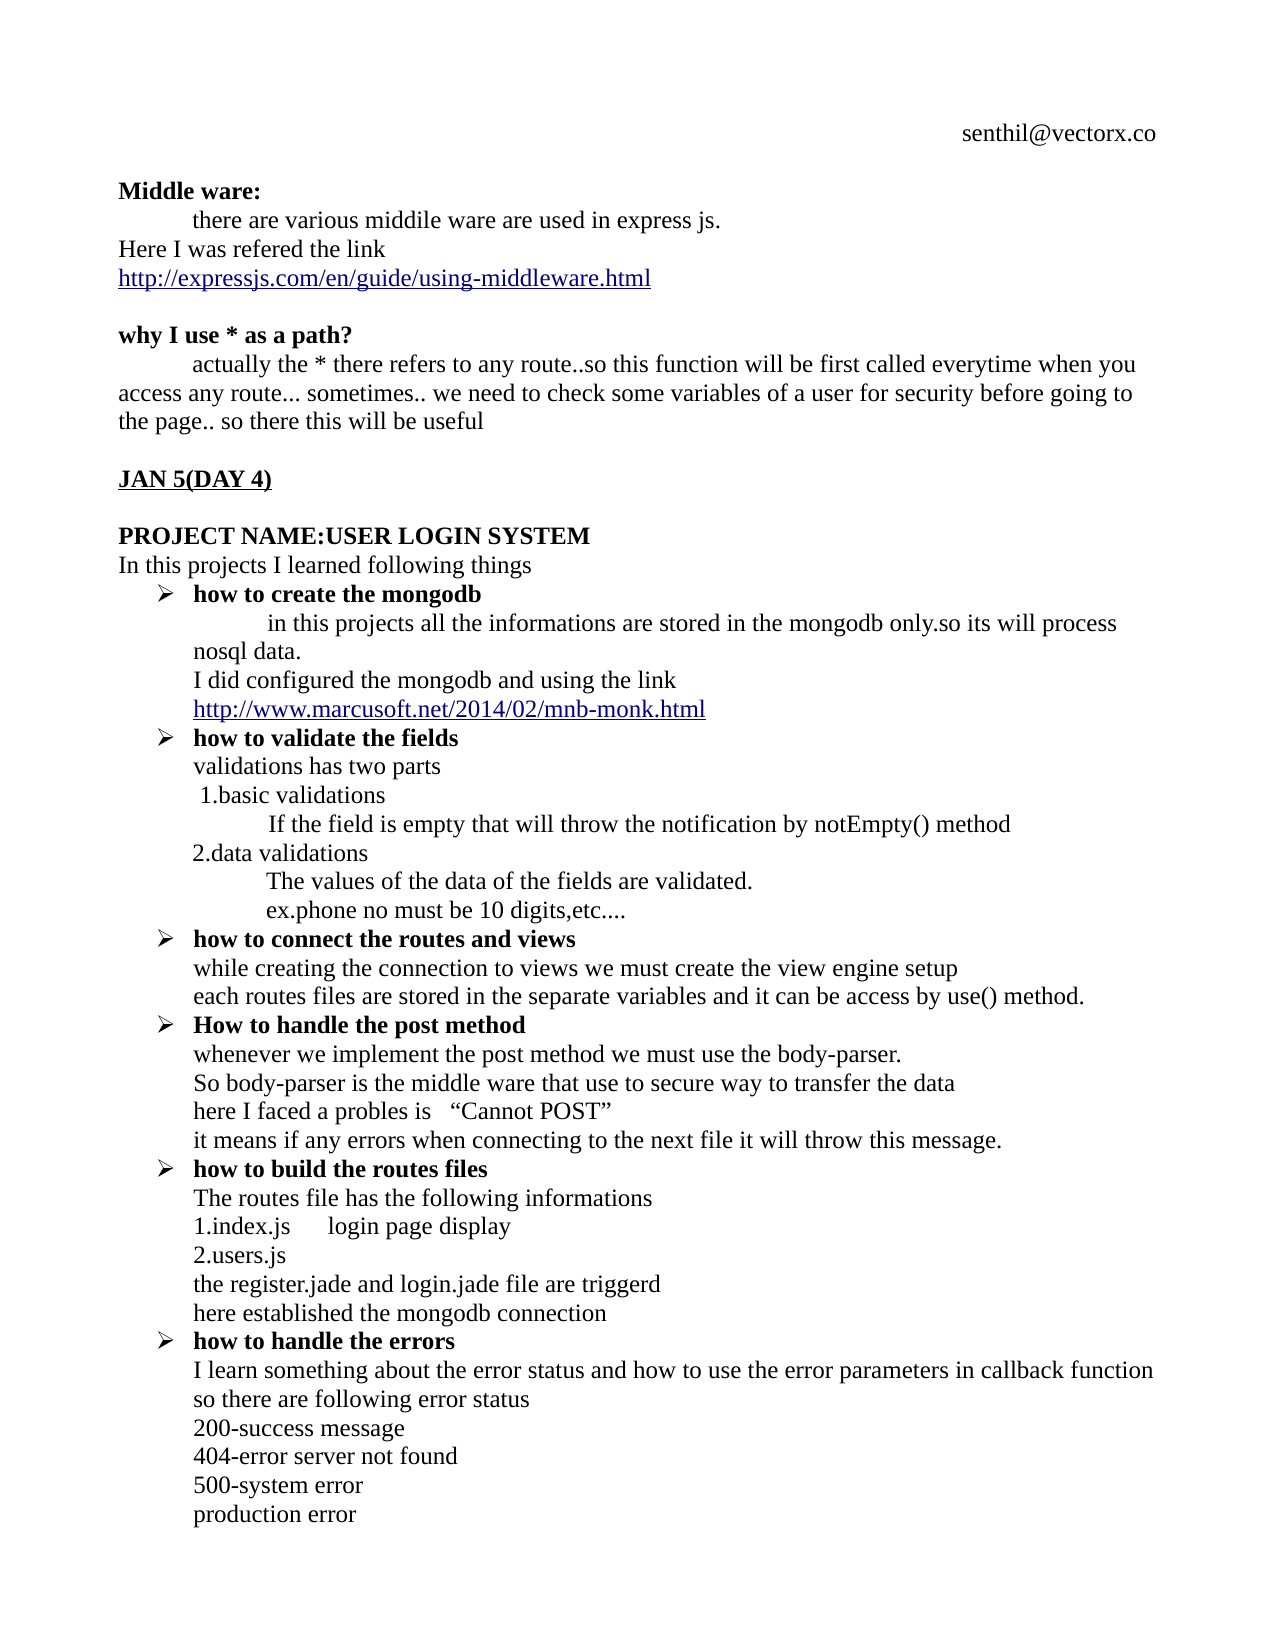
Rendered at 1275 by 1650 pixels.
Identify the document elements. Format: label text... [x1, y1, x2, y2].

text why I use * as a path? [118, 320, 1157, 349]
text 2.data validations [118, 838, 1157, 866]
list in this projects all the informations are stored in the mongodb only.so its will process nosql data. [156, 608, 1157, 665]
text Middle ware: [118, 176, 1157, 205]
text actually the * there refers to any route..so this function will be first called everytime when you access any route... sometimes.. we need to check some variables of a user for security before going to the page.. so there this will be useful [118, 349, 1157, 435]
list So body-parser is the middle ware that use to secure way to transfer the data [156, 1068, 1157, 1096]
list I did configured the mongodb and using the link [156, 665, 1157, 694]
list http://www.marcusoft.net/2014/02/mnb-monk.html [156, 694, 1157, 723]
text http://expressjs.com/en/guide/using-middleware.html [118, 263, 1157, 291]
list 1.index.js login page display [156, 1211, 1157, 1240]
list The routes file has the following informations [156, 1183, 1157, 1211]
list here established the mongodb connection [156, 1298, 1157, 1326]
list validations has two parts [156, 751, 1157, 780]
list each routes files are stored in the separate variables and it can be access by use() method. [156, 981, 1157, 1010]
list while creating the connection to views we must create the view engine setup [156, 953, 1157, 981]
text In this projects I learned following things [118, 550, 1157, 579]
list 500-system error [156, 1470, 1157, 1499]
text PROJECT NAME:USER LOGIN SYSTEM [118, 521, 1157, 550]
list How to handle the post method [156, 1010, 1157, 1039]
list 1.basic validations [156, 780, 1157, 809]
list If the field is empty that will throw the notification by notEmpty() method [231, 809, 1157, 838]
list 2.users.js [156, 1240, 1157, 1269]
list it means if any errors when connecting to the next file it will throw this message. [156, 1125, 1157, 1154]
list how to handle the errors [156, 1326, 1157, 1355]
list how to build the routes files [156, 1154, 1157, 1183]
list I learn something about the error status and how to use the error parameters in callback function [156, 1355, 1157, 1384]
text The values of the data of the fields are validated. [118, 866, 1157, 895]
text Here I was refered the link [118, 234, 1157, 263]
text there are various middile ware are used in express js. [118, 205, 1157, 234]
list 200-success message [156, 1413, 1157, 1441]
list the register.jade and login.jade file are triggerd [156, 1269, 1157, 1298]
list how to validate the fields [156, 723, 1157, 751]
text JAN 5(DAY 4) [118, 464, 1157, 493]
list how to connect the routes and views [156, 924, 1157, 953]
list how to create the mongodb [156, 579, 1157, 608]
list so there are following error status [156, 1384, 1157, 1413]
text ex.phone no must be 10 digits,etc.... [118, 895, 1157, 924]
list 404-error server not found [156, 1441, 1157, 1470]
list whenever we implement the post method we must use the body-parser. [156, 1039, 1157, 1068]
list here I faced a probles is “Cannot POST” [156, 1096, 1157, 1125]
list production error [156, 1499, 1157, 1528]
